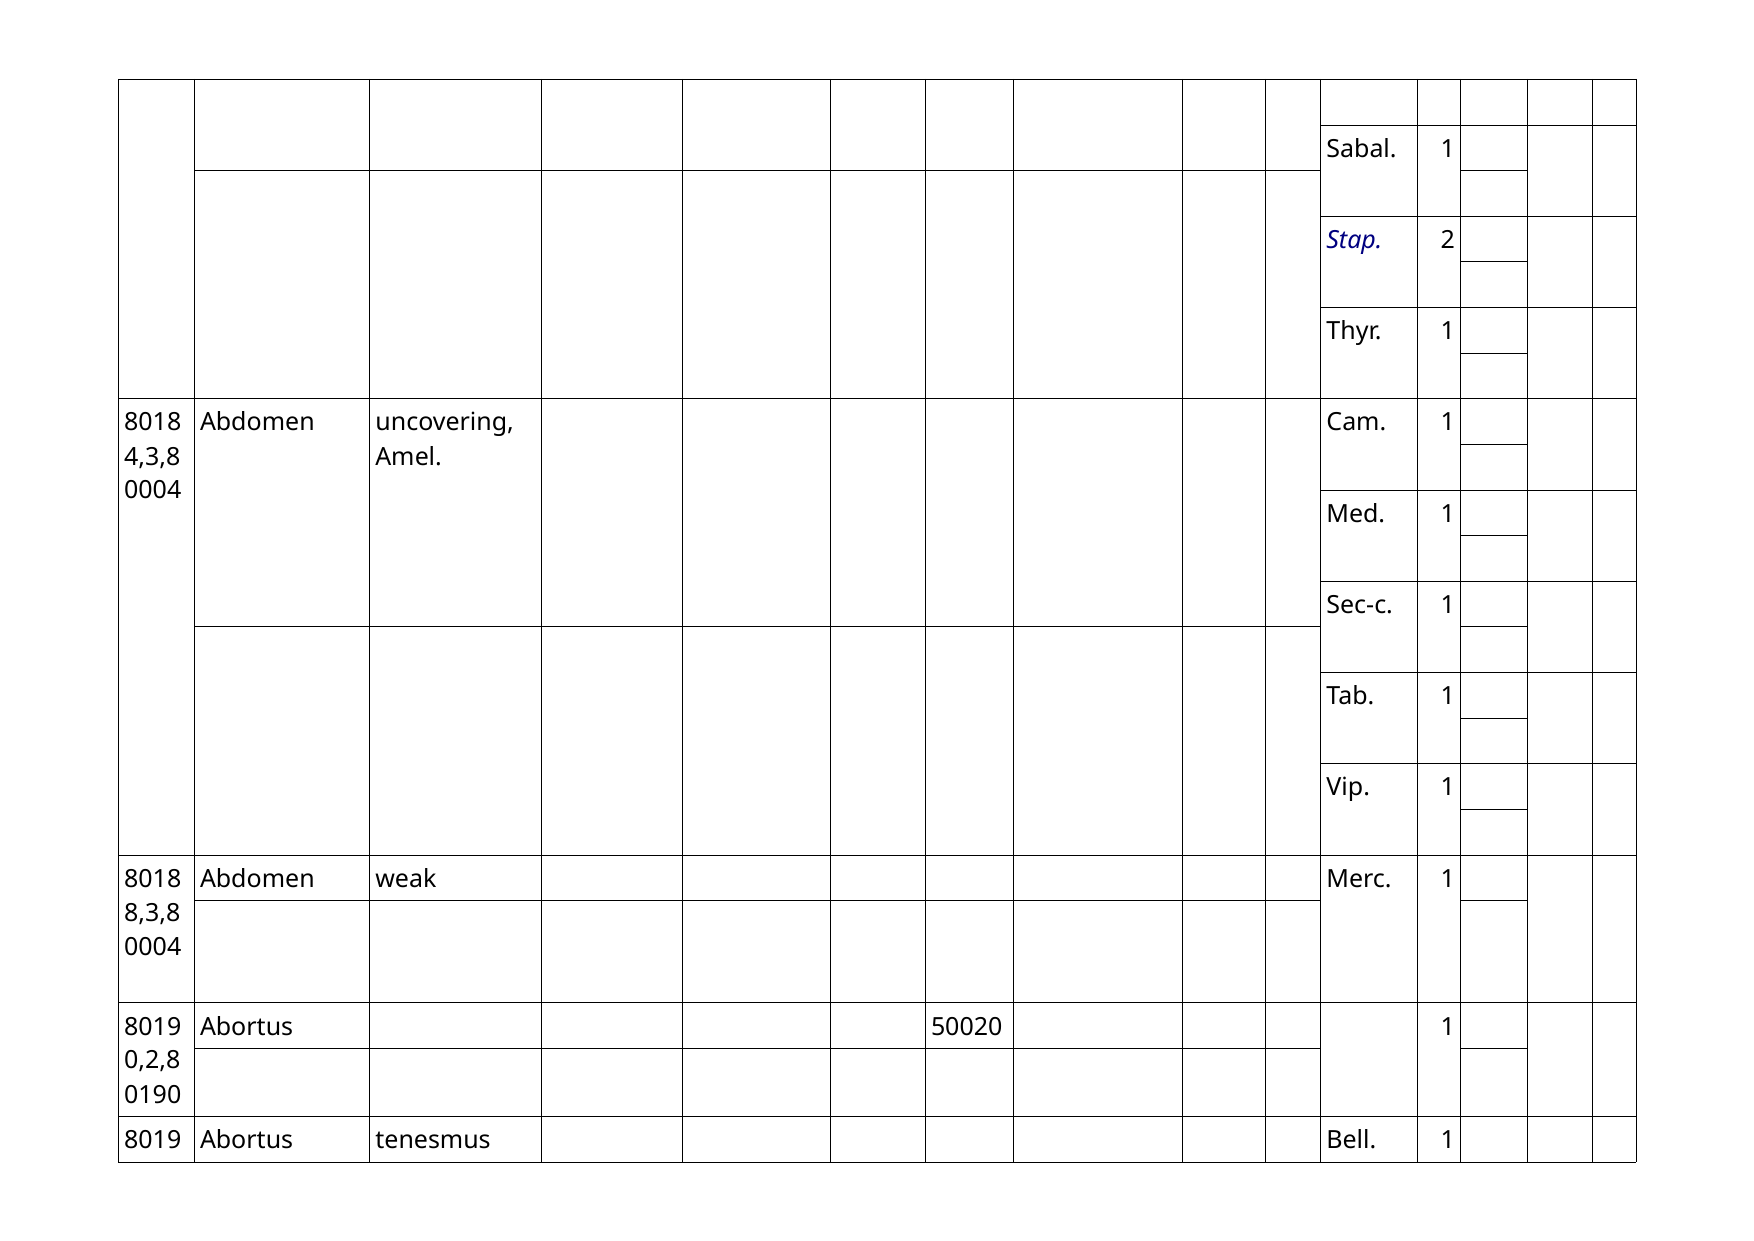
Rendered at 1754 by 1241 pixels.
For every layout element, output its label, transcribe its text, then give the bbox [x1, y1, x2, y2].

table_cell [683, 1003, 830, 1048]
table_cell 80188,3,80004 [119, 856, 194, 1002]
table_cell [1014, 856, 1182, 900]
table_cell [1461, 171, 1527, 216]
table_cell [119, 80, 194, 398]
table_cell [1266, 399, 1320, 626]
table_cell [1014, 1117, 1182, 1162]
table_cell [683, 901, 830, 1002]
table_cell [195, 1049, 369, 1116]
table_cell [1461, 673, 1527, 718]
table_cell [542, 1003, 682, 1048]
table_cell [1183, 901, 1265, 1002]
table_cell [1528, 217, 1592, 307]
table_cell [542, 171, 682, 398]
table_cell Abdomen [195, 856, 369, 900]
table_cell [1593, 491, 1636, 581]
table_cell [1593, 126, 1636, 216]
table_cell 1 [1418, 1003, 1460, 1116]
table_cell [1183, 1003, 1265, 1048]
table_cell [1593, 399, 1636, 489]
table_cell [831, 627, 925, 854]
table_cell [1461, 399, 1527, 444]
table_cell [1528, 126, 1592, 216]
table_cell [1461, 627, 1527, 672]
table_cell [195, 627, 369, 854]
table_cell [683, 856, 830, 900]
table_cell tenesmus [370, 1117, 541, 1162]
table_cell [1266, 80, 1320, 170]
table_cell [1321, 80, 1417, 124]
table_cell [1014, 1049, 1182, 1116]
table_cell [1528, 80, 1592, 124]
table_cell [1528, 308, 1592, 398]
table_cell [542, 1117, 682, 1162]
table_cell [1266, 1049, 1320, 1116]
table_cell [1593, 308, 1636, 398]
table_cell [370, 1003, 541, 1048]
table_cell [1461, 582, 1527, 626]
table_cell [1593, 80, 1636, 124]
table_cell [926, 1117, 1013, 1162]
table_cell Abortus [195, 1003, 369, 1048]
table_cell [926, 1049, 1013, 1116]
table_cell Sabal. [1321, 126, 1417, 216]
table_cell [1461, 80, 1527, 124]
table_cell [1528, 1117, 1592, 1162]
table_cell 1 [1418, 491, 1460, 581]
table_cell [1461, 536, 1527, 581]
table_cell [1014, 80, 1182, 170]
table_cell [1183, 856, 1265, 900]
table_cell [683, 171, 830, 398]
table_cell Abdomen [195, 399, 369, 626]
table_cell uncovering, Amel. [370, 399, 541, 626]
table_cell [1461, 810, 1527, 854]
table_cell [1266, 1003, 1320, 1048]
table_cell [1461, 445, 1527, 489]
table_cell 80184,3,80004 [119, 399, 194, 854]
table_cell [542, 901, 682, 1002]
table_cell [926, 901, 1013, 1002]
table_cell [1014, 1003, 1182, 1048]
table_cell [542, 627, 682, 854]
table_cell 1 [1418, 308, 1460, 398]
table_cell [1183, 399, 1265, 626]
table_cell [370, 627, 541, 854]
table_cell Stap. [1321, 217, 1417, 307]
table_cell [926, 627, 1013, 854]
table_cell [195, 901, 369, 1002]
table_cell [1593, 673, 1636, 763]
table_cell [683, 627, 830, 854]
table_cell [1528, 673, 1592, 763]
table_cell [831, 901, 925, 1002]
table_cell [831, 1117, 925, 1162]
table_cell Abortus [195, 1117, 369, 1162]
table_cell [1461, 126, 1527, 170]
table_cell [1461, 354, 1527, 398]
table_cell [1014, 901, 1182, 1002]
table_cell 1 [1418, 582, 1460, 672]
table_cell [1461, 262, 1527, 307]
table_cell [542, 399, 682, 626]
table_cell [542, 1049, 682, 1116]
table_cell [831, 1049, 925, 1116]
table_cell 80190,2,80190 [119, 1003, 194, 1116]
table_cell [683, 1117, 830, 1162]
table_cell [1461, 1049, 1527, 1116]
table_cell [1593, 1117, 1636, 1162]
table_cell [1014, 399, 1182, 626]
table_cell Vip. [1321, 764, 1417, 854]
table_cell [1528, 1003, 1592, 1116]
table_cell [1183, 171, 1265, 398]
table_cell Merc. [1321, 856, 1417, 1002]
table_cell [1528, 764, 1592, 854]
table_cell [1183, 1117, 1265, 1162]
table_cell [370, 1049, 541, 1116]
table_cell [1321, 1003, 1417, 1116]
table_cell Tab. [1321, 673, 1417, 763]
table_cell [1593, 1003, 1636, 1116]
table_cell 1 [1418, 399, 1460, 489]
table_cell [1266, 856, 1320, 900]
table_cell [926, 399, 1013, 626]
table_cell [1461, 217, 1527, 261]
table_cell [926, 856, 1013, 900]
table_cell [1266, 1117, 1320, 1162]
table_cell [1418, 80, 1460, 124]
table_cell [1461, 856, 1527, 900]
table_cell Thyr. [1321, 308, 1417, 398]
table_cell [831, 80, 925, 170]
table_cell [1593, 764, 1636, 854]
table_cell [831, 399, 925, 626]
table_cell Sec-c. [1321, 582, 1417, 672]
table_cell [831, 171, 925, 398]
table_cell [1593, 582, 1636, 672]
table_cell [1461, 1003, 1527, 1048]
table_cell [1528, 399, 1592, 489]
table_cell weak [370, 856, 541, 900]
table_cell [1461, 308, 1527, 353]
table_cell [683, 1049, 830, 1116]
table_cell Med. [1321, 491, 1417, 581]
table_cell [1528, 582, 1592, 672]
table_cell [831, 856, 925, 900]
table_cell [1266, 901, 1320, 1002]
table_cell [1183, 80, 1265, 170]
table_cell [1014, 627, 1182, 854]
table_cell [370, 171, 541, 398]
table_cell 50020 [926, 1003, 1013, 1048]
table_cell [1593, 856, 1636, 1002]
table_cell [370, 80, 541, 170]
table_cell [926, 80, 1013, 170]
table_cell [1183, 627, 1265, 854]
table_cell [1266, 627, 1320, 854]
table_cell [542, 80, 682, 170]
table_cell [831, 1003, 925, 1048]
table_cell Cam. [1321, 399, 1417, 489]
table_cell [1461, 901, 1527, 1002]
table_cell [1461, 764, 1527, 809]
table_cell [370, 901, 541, 1002]
table_cell 1 [1418, 856, 1460, 1002]
table_cell [1266, 171, 1320, 398]
table_cell [542, 856, 682, 900]
table_cell [1593, 217, 1636, 307]
table_cell [195, 80, 369, 170]
table_cell 1 [1418, 126, 1460, 216]
table_cell 1 [1418, 673, 1460, 763]
table_cell [926, 171, 1013, 398]
table_cell [1461, 1117, 1527, 1162]
table_cell [1528, 856, 1592, 1002]
table_cell 1 [1418, 1117, 1460, 1162]
table_cell 1 [1418, 764, 1460, 854]
table_cell [683, 80, 830, 170]
table_cell [1461, 491, 1527, 535]
table_cell [195, 171, 369, 398]
table_cell [1528, 491, 1592, 581]
table_cell 8019 [119, 1117, 194, 1162]
table_cell [683, 399, 830, 626]
table_cell 2 [1418, 217, 1460, 307]
table_cell Bell. [1321, 1117, 1417, 1162]
table_cell [1461, 719, 1527, 763]
table_cell [1014, 171, 1182, 398]
table_cell [1183, 1049, 1265, 1116]
